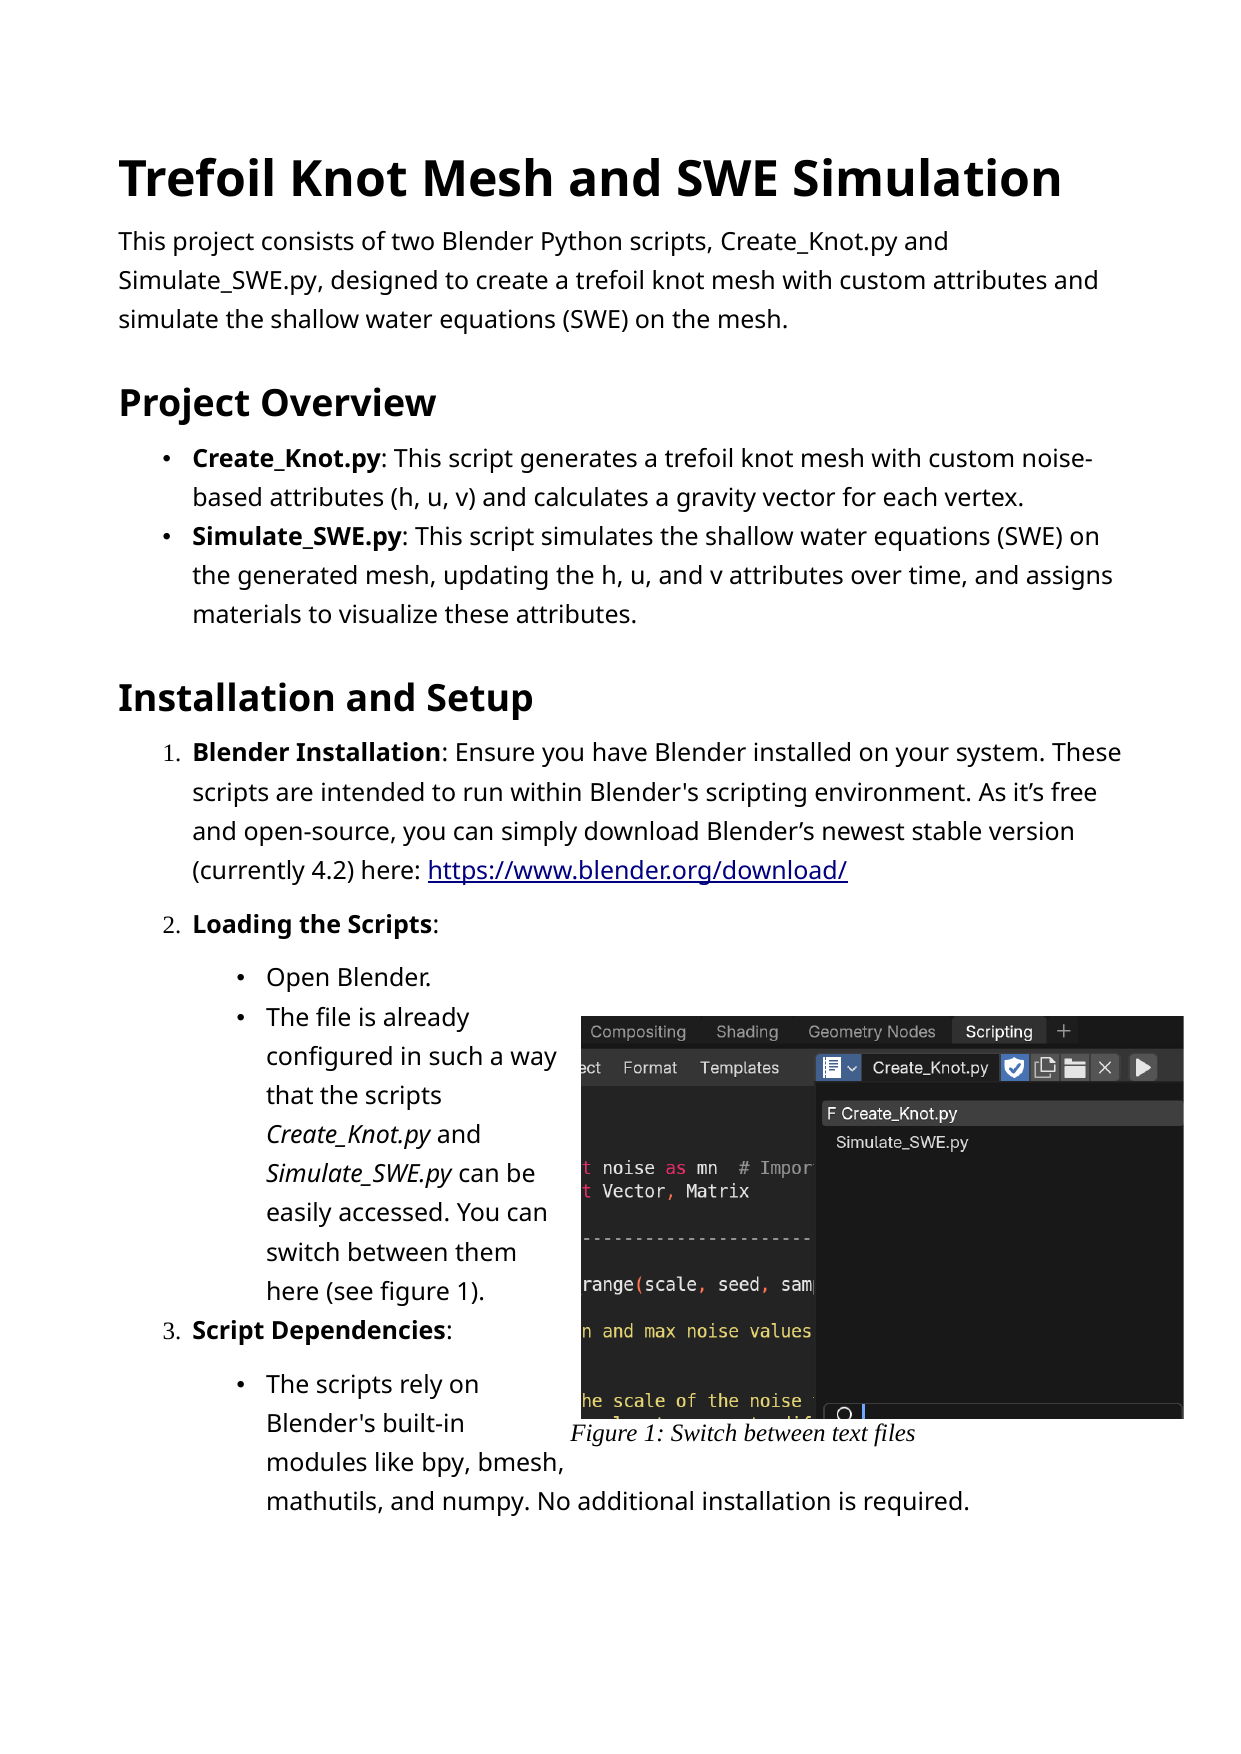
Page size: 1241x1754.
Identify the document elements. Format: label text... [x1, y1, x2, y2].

list Blender Installation: Ensure you have Blender installed on your system. These scripts are intended to run within Blender's scripting environment. As it’s free and open-source, you can simply download Blender’s newest stable version (currently 4.2) here: https://www.blender.org/download/ [162, 735, 1122, 887]
list The file is already configured in such a way that the scripts Create_Knot.py and Simulate_SWE.py can be easily accessed. You can switch between them here (see figure 1). [236, 999, 1122, 1307]
list Simulate_SWE.py: This script simulates the shallow water equations (SWE) on the generated mesh, updating the h, u, and v attributes over time, and assigns materials to visualize these attributes. [162, 518, 1122, 631]
list Loading the Scripts: [162, 906, 1122, 940]
list The scripts rely on Blender's built-in modules like bpy, bmesh, mathutils, and numpy. No additional installation is required. [236, 1366, 1122, 1518]
subtitle Installation and Setup [118, 671, 1122, 722]
list [570, 1447, 1240, 1467]
list Script Dependencies: [162, 1312, 570, 1347]
subtitle Trefoil Knot Mesh and SWE Simulation [118, 143, 1122, 211]
list Create_Knot.py: This script generates a trefoil knot mesh with custom noise-based attributes (h, u, v) and calculates a gravity vector for each vertex. [162, 440, 1122, 513]
picture [581, 1016, 1184, 1419]
text This project consists of two Blender Python scripts, Create_Knot.py and Simulate_SWE.py, designed to create a trefoil knot mesh with custom attributes and simulate the shallow water equations (SWE) on the mesh. [118, 224, 1122, 336]
list Figure 1: Switch between text files [570, 1033, 1240, 1447]
subtitle Project Overview [118, 377, 1122, 428]
list Open Blender. [236, 960, 1122, 994]
